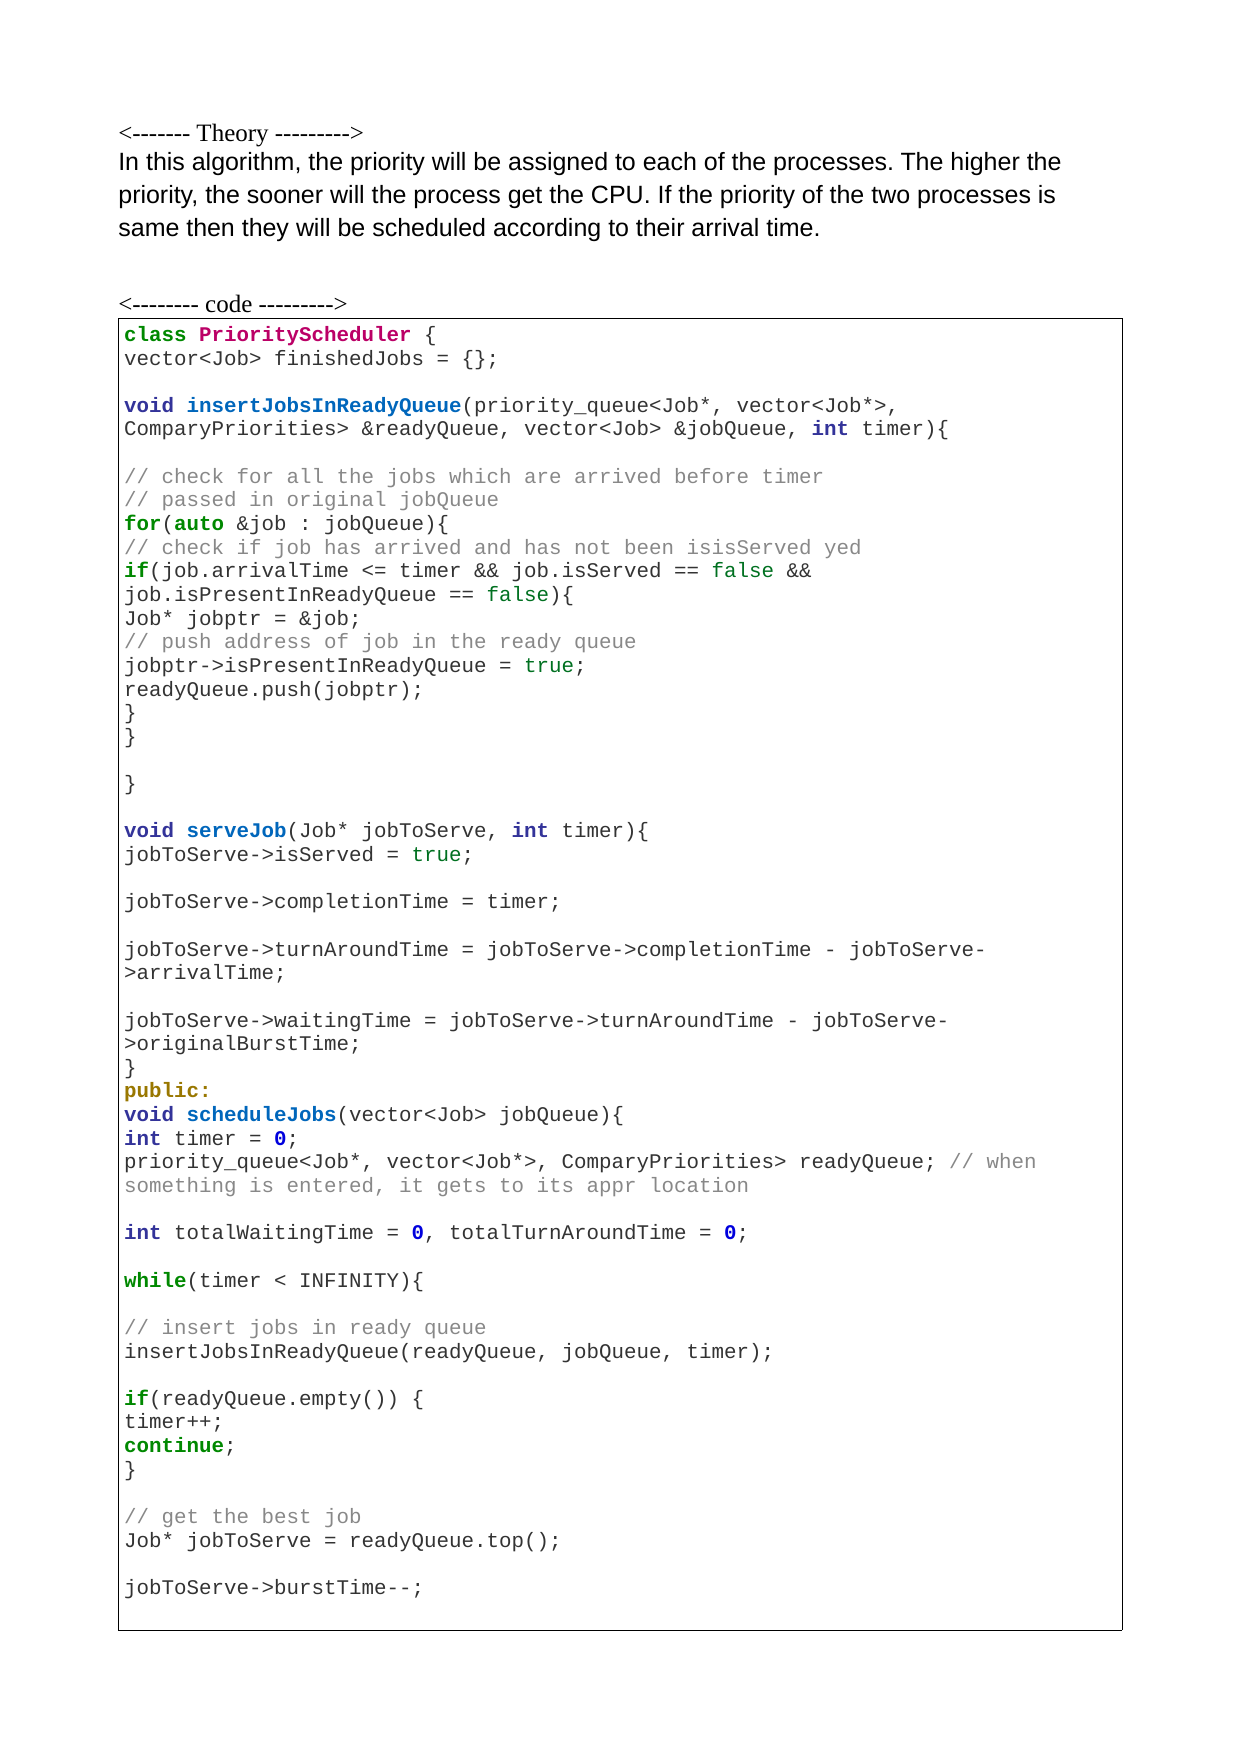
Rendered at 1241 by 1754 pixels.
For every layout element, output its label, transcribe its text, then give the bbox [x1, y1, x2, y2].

table_header class PriorityScheduler { vector<Job> finishedJobs = {}; void insertJobsInReadyQueue(priority_queue<Job*, vector<Job*>, ComparyPriorities> &readyQueue, vector<Job> &jobQueue, int timer){ // check for all the jobs which are arrived before timer // passed in original jobQueue for(auto &job : jobQueue){ // check if job has arrived and has not been isisServed yed if(job.arrivalTime <= timer && job.isServed == false && job.isPresentInReadyQueue == false){ Job* jobptr = &job; // push address of job in the ready queue jobptr->isPresentInReadyQueue = true; readyQueue.push(jobptr); } } } void serveJob(Job* jobToServe, int timer){ jobToServe->isServed = true; jobToServe->completionTime = timer; jobToServe->turnAroundTime = jobToServe->completionTime - jobToServe->arrivalTime; jobToServe->waitingTime = jobToServe->turnAroundTime - jobToServe->originalBurstTime; } public: void scheduleJobs(vector<Job> jobQueue){ int timer = 0; priority_queue<Job*, vector<Job*>, ComparyPriorities> readyQueue; // when something is entered, it gets to its appr location int totalWaitingTime = 0, totalTurnAroundTime = 0; while(timer < INFINITY){ // insert jobs in ready queue insertJobsInReadyQueue(readyQueue, jobQueue, timer); if(readyQueue.empty()) { timer++; continue; } // get the best job Job* jobToServe = readyQueue.top(); jobToServe->burstTime--; [119, 319, 1122, 1630]
text In this algorithm, the priority will be assigned to each of the processes. The higher the priority, the sooner will the process get the CPU. If the priority of the two processes is same then they will be scheduled according to their arrival time. [118, 147, 1122, 242]
text <-------- code ---------> [118, 289, 1122, 318]
text <------- Theory ---------> [118, 118, 1122, 147]
